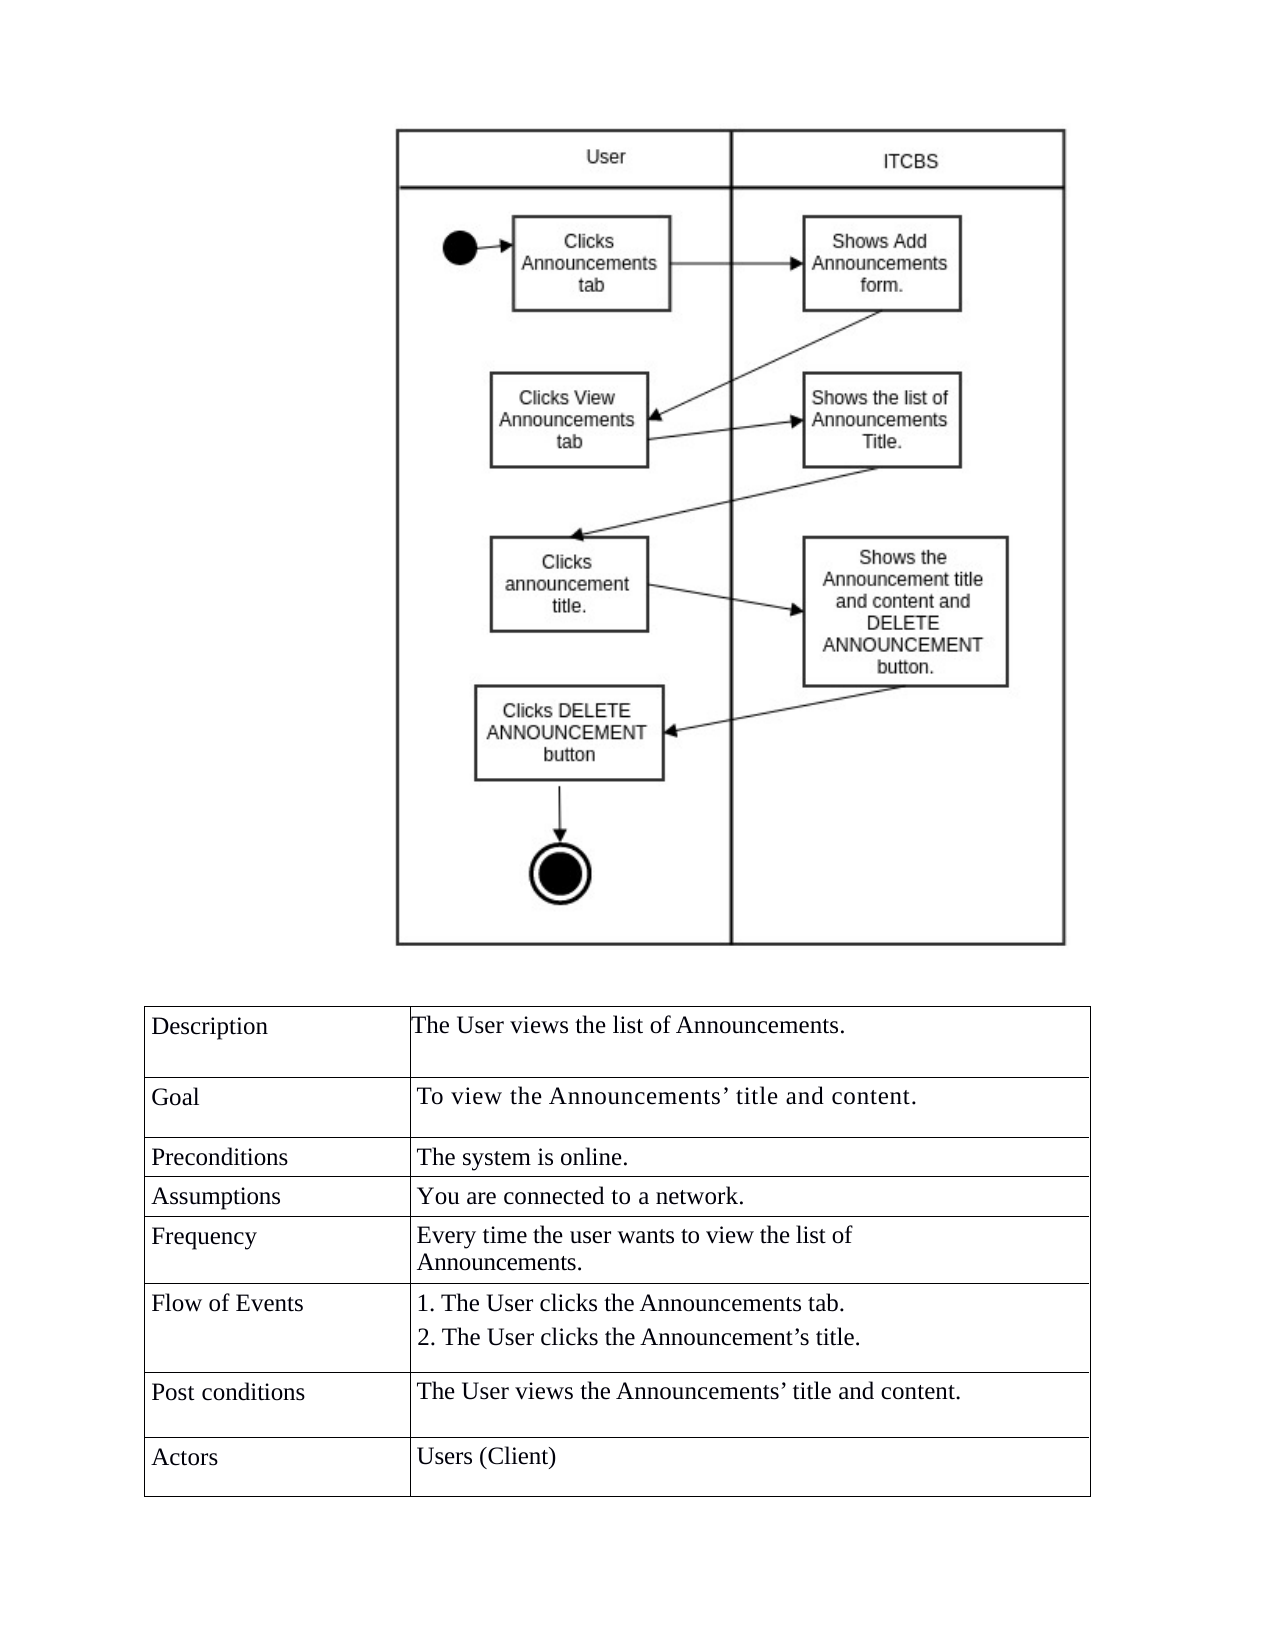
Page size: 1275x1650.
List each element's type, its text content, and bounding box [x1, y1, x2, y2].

table_cell Frequency [145, 1217, 410, 1283]
table_header The User views the list of Announcements. [411, 1007, 1090, 1077]
table_cell Every time the user wants to view the list of Announcements. [411, 1216, 1090, 1283]
table_cell You are connected to a network. [411, 1176, 1090, 1216]
table_cell The system is online. [411, 1136, 1090, 1176]
table_cell Preconditions [145, 1138, 410, 1176]
table_cell Goal [145, 1078, 410, 1136]
table_cell To view the Announcements’ title and content. [411, 1077, 1090, 1136]
table_cell Post conditions [145, 1373, 410, 1437]
table_cell 1. The User clicks the Announcements tab. 2. The User clicks the Announcement’s title. [411, 1283, 1090, 1371]
table_cell Assumptions [145, 1177, 410, 1216]
table_cell The User views the Announcements’ title and content. [411, 1371, 1090, 1437]
picture [132, 123, 1103, 982]
table_cell Flow of Events [145, 1284, 410, 1371]
table_cell Users (Client) [411, 1437, 1090, 1496]
table_cell Actors [145, 1438, 410, 1496]
table_header Description [145, 1007, 410, 1077]
